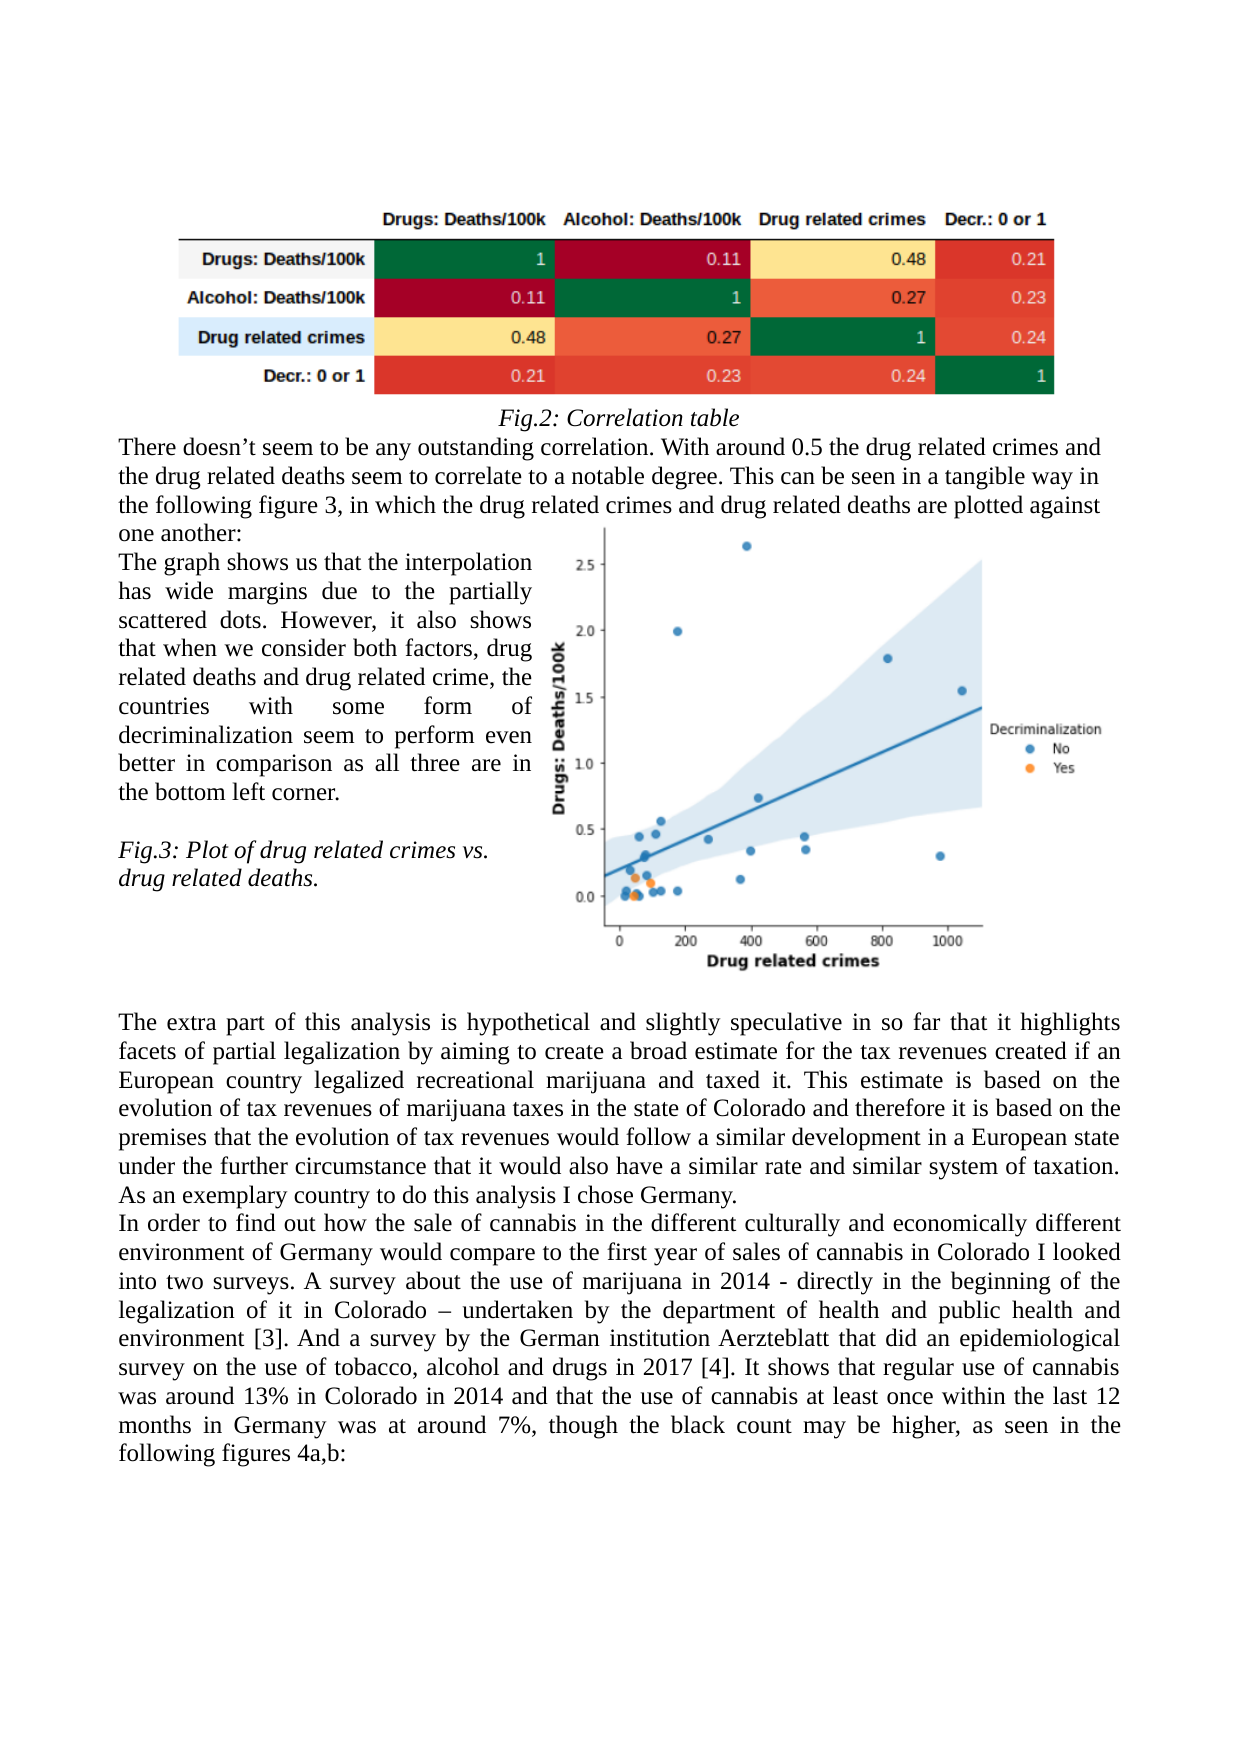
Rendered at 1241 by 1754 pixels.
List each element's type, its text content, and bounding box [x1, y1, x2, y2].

text The extra part of this analysis is hypothetical and slightly speculative in so far that it highlights facets of partial legalization by aiming to create a broad estimate for the tax revenues created if an European country legalized recreational marijuana and taxed it. This estimate is based on the evolution of tax revenues of marijuana taxes in the state of Colorado and therefore it is based on the premises that the evolution of tax revenues would follow a similar development in a European state under the further circumstance that it would also have a similar rate and similar system of taxation. As an exemplary country to do this analysis I chose Germany. [118, 1007, 1122, 1208]
text Fig.2: Correlation table [118, 176, 1122, 432]
picture [172, 202, 1068, 404]
text The graph shows us that the interpolation has wide margins due to the partially scattered dots. However, it also shows that when we consider both factors, drug related deaths and drug related crime, the countries with some form of decriminalization seem to perform even better in comparison as all three are in the bottom left corner. [118, 547, 532, 806]
picture [532, 521, 1108, 983]
text There doesn’t seem to be any outstanding correlation. With around 0.5 the drug related crimes and the drug related deaths seem to correlate to a notable degree. This can be seen in a tangible way in the following figure 3, in which the drug related crimes and drug related deaths are plotted against one another: [118, 432, 1122, 547]
text In order to find out how the sale of cannabis in the different culturally and economically different environment of Germany would compare to the first year of sales of cannabis in Colorado I looked into two surveys. A survey about the use of marijuana in 2014 - directly in the beginning of the legalization of it in Colorado – undertaken by the department of health and public health and environment [3]. And a survey by the German institution Aerzteblatt that did an epidemiological survey on the use of tobacco, alcohol and drugs in 2017 [4]. It shows that regular use of cannabis was around 13% in Colorado in 2014 and that the use of cannabis at least once within the last 12 months in Germany was at around 7%, though the black count may be higher, as seen in the following figures 4a,b: [118, 1208, 1122, 1467]
text Fig.3: Plot of drug related crimes vs. drug related deaths. [118, 835, 532, 892]
